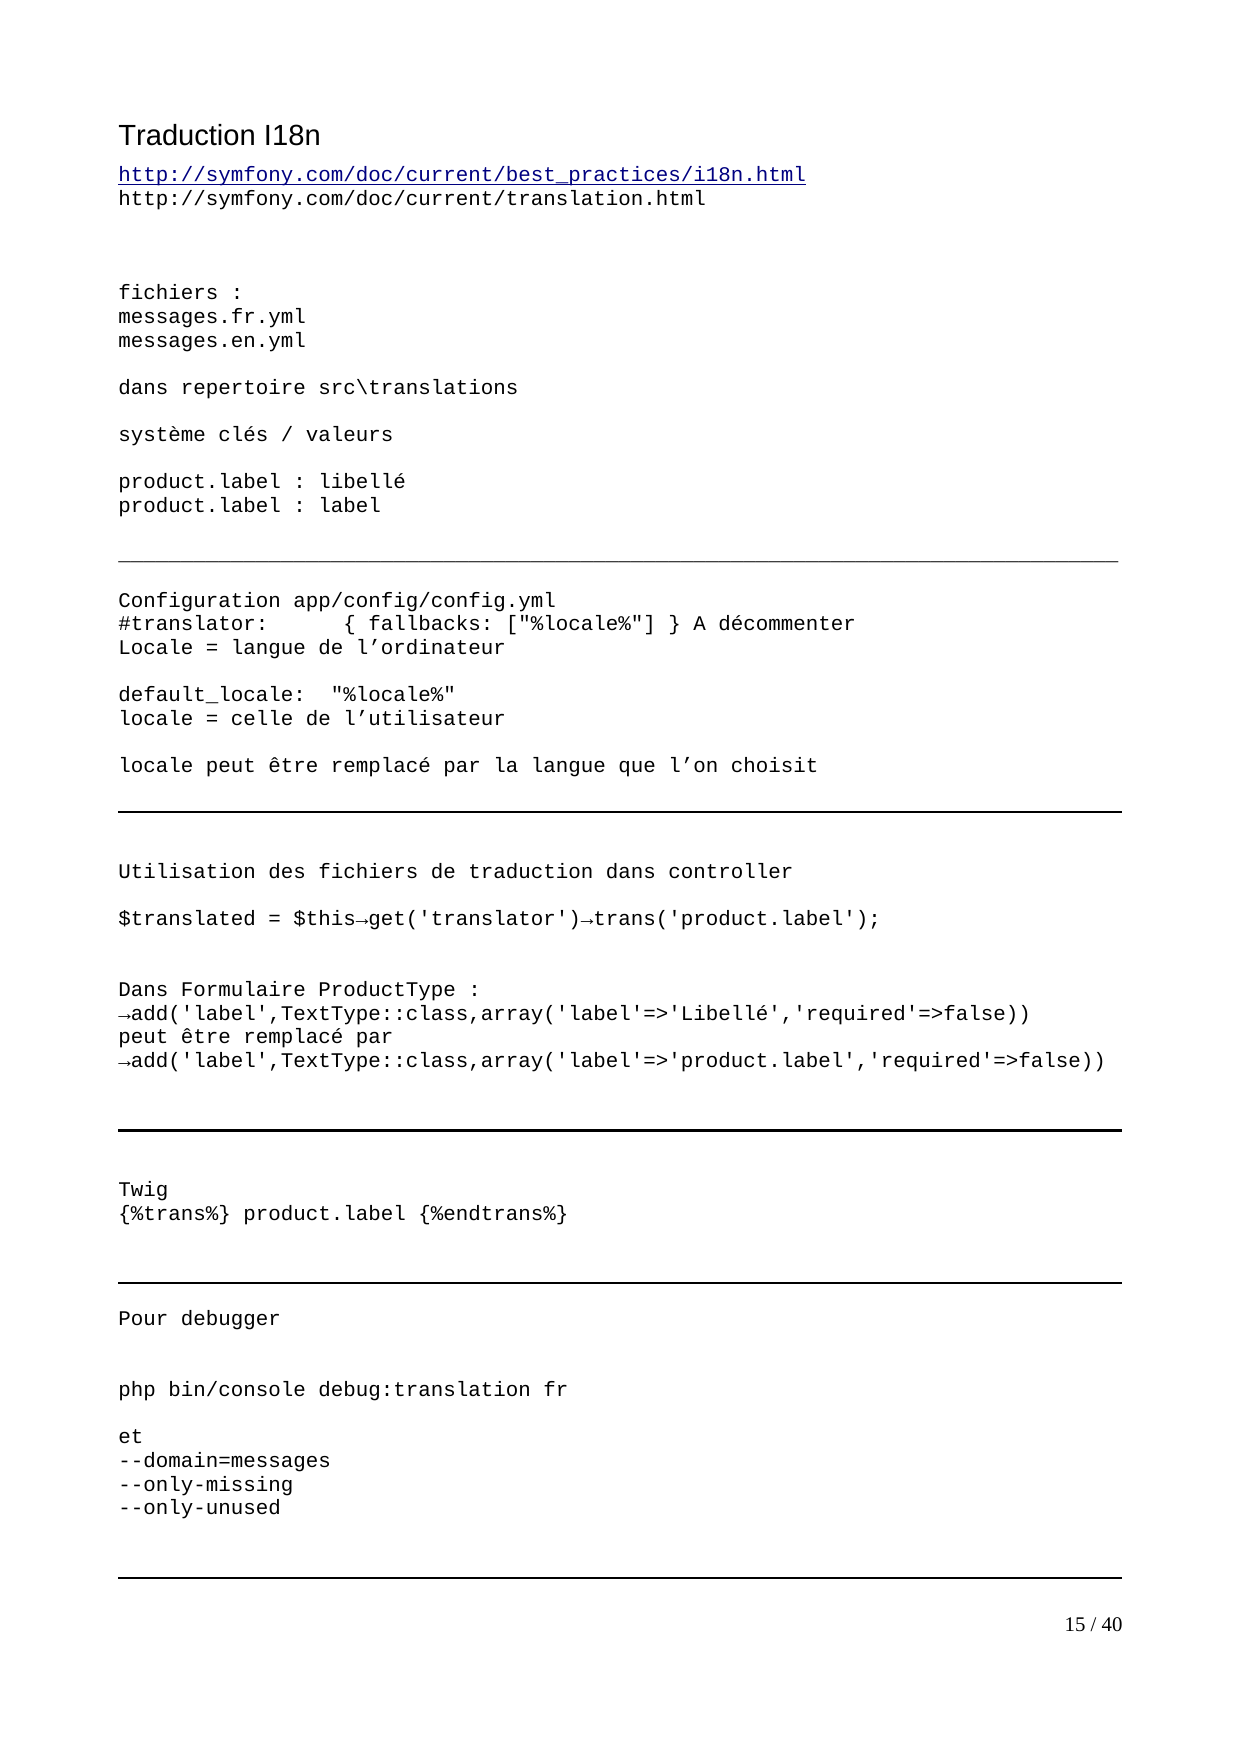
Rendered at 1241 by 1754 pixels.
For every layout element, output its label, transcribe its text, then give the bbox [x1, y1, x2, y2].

text --domain=messages [118, 1450, 1122, 1473]
text $translated = $this→get('translator')→trans('product.label'); [118, 908, 1122, 932]
text Utilisation des fichiers de traduction dans controller [118, 861, 1122, 884]
text --only-unused [118, 1497, 1122, 1521]
text peut être remplacé par [118, 1026, 1122, 1050]
text messages.en.yml [118, 330, 1122, 353]
text Configuration app/config/config.yml [118, 590, 1122, 613]
text http://symfony.com/doc/current/translation.html [118, 188, 1122, 211]
text --only-missing [118, 1473, 1122, 1497]
text ________________________________________________________________________________ [118, 542, 1122, 566]
text #translator: { fallbacks: ["%locale%"] } A décommenter [118, 613, 1122, 637]
text php bin/console debug:translation fr [118, 1379, 1122, 1403]
text Pour debugger [118, 1308, 1122, 1332]
text Dans Formulaire ProductType : [118, 979, 1122, 1003]
text et [118, 1426, 1122, 1450]
text système clés / valeurs [118, 424, 1122, 448]
text messages.fr.yml [118, 306, 1122, 330]
text Locale = langue de l’ordinateur [118, 637, 1122, 661]
subtitle Traduction I18n [118, 118, 1122, 152]
text locale = celle de l’utilisateur [118, 708, 1122, 732]
text dans repertoire src\translations [118, 377, 1122, 401]
text locale peut être remplacé par la langue que l’on choisit [118, 755, 1122, 779]
text product.label : label [118, 495, 1122, 519]
text →add('label',TextType::class,array('label'=>'product.label','required'=>false)) [118, 1050, 1122, 1073]
text {%trans%} product.label {%endtrans%} [118, 1203, 1122, 1226]
text product.label : libellé [118, 472, 1122, 495]
text default_locale: "%locale%" [118, 684, 1122, 708]
text →add('label',TextType::class,array('label'=>'Libellé','required'=>false)) [118, 1003, 1122, 1026]
text http://symfony.com/doc/current/best_practices/i18n.html [118, 164, 1122, 188]
text fichiers : [118, 282, 1122, 306]
text Twig [118, 1179, 1122, 1203]
